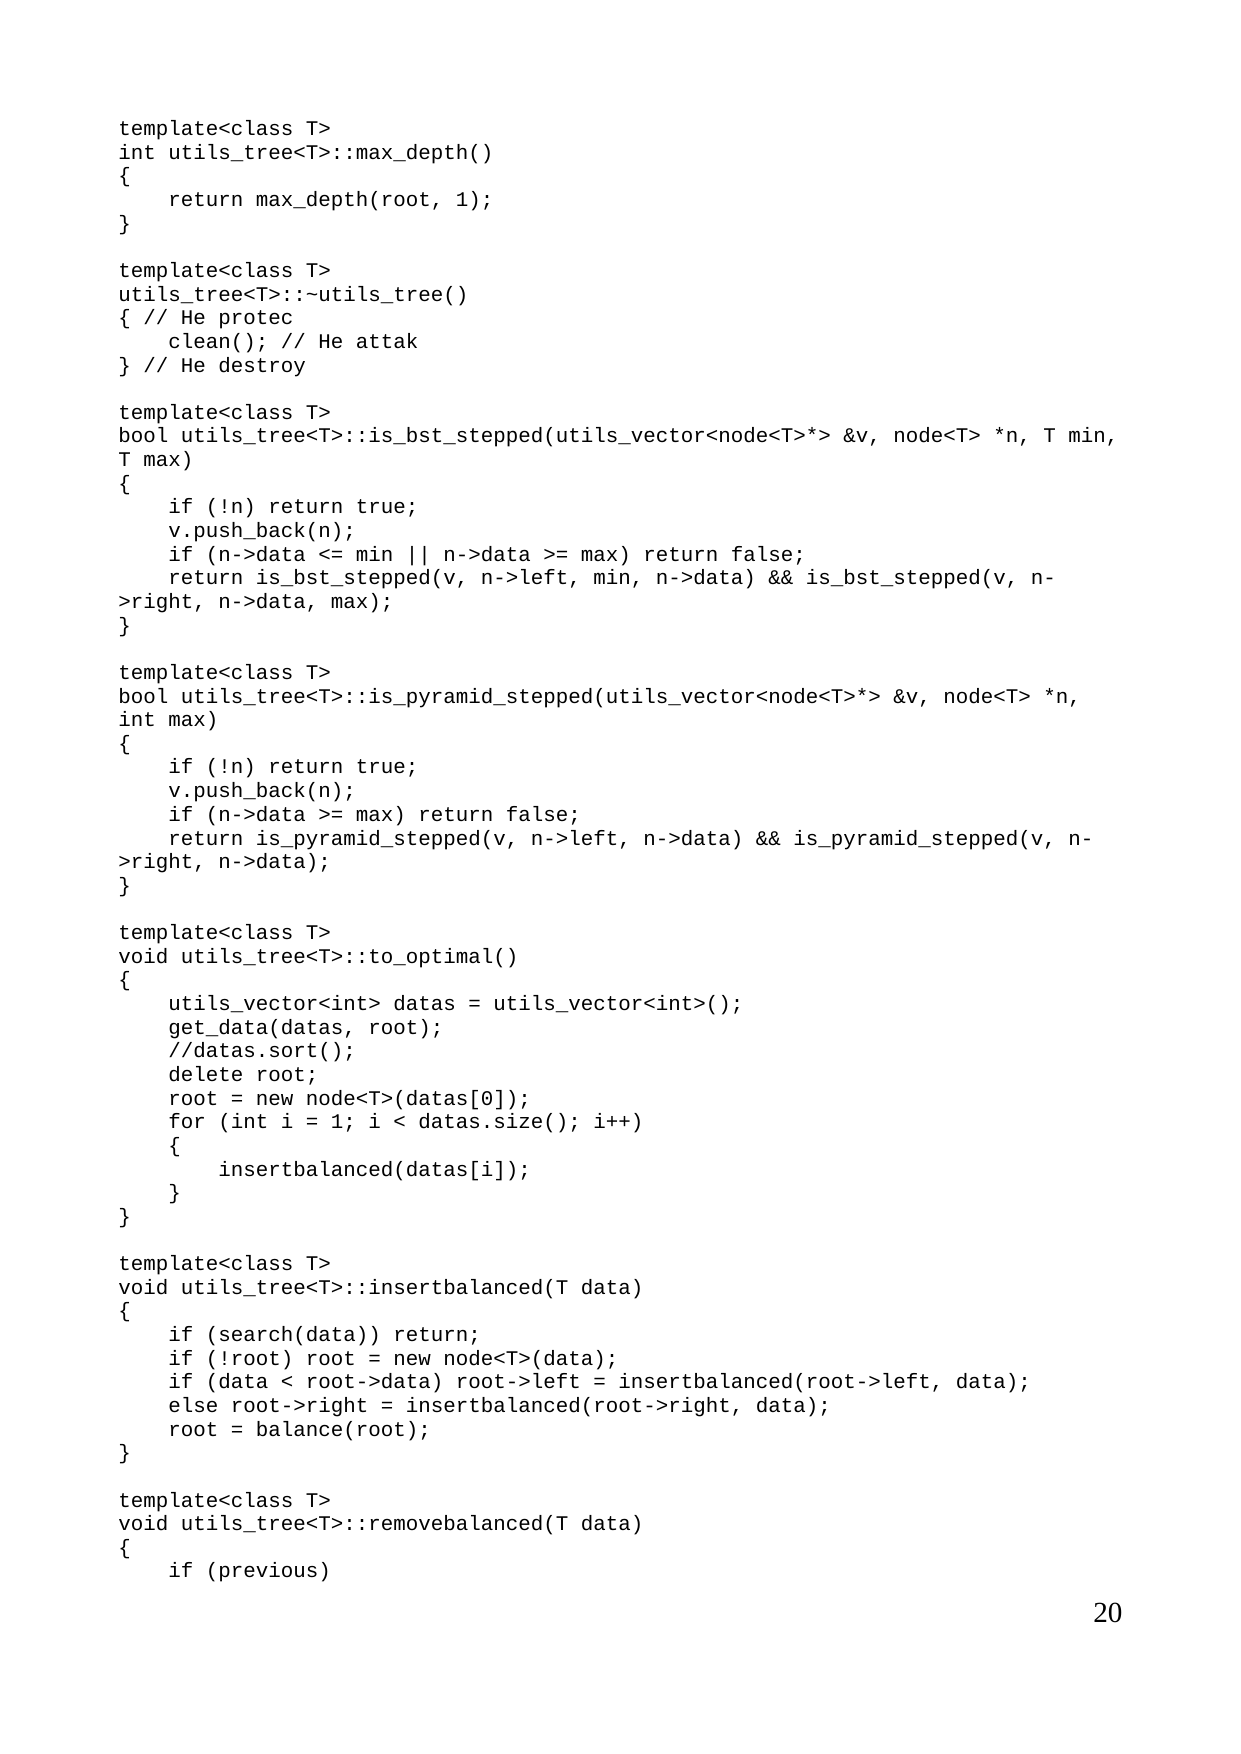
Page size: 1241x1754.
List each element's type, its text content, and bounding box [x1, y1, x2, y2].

text } [118, 1206, 1122, 1229]
text void utils_tree<T>::insertbalanced(T data) [118, 1277, 1122, 1300]
text if (n->data >= max) return false; [118, 804, 1122, 827]
text utils_vector<int> datas = utils_vector<int>(); [118, 993, 1122, 1017]
text delete root; [118, 1064, 1122, 1088]
text { [118, 473, 1122, 496]
text return max_depth(root, 1); [118, 189, 1122, 213]
text if (previous) [118, 1561, 1122, 1584]
text root = new node<T>(datas[0]); [118, 1088, 1122, 1111]
text template<class T> [118, 922, 1122, 946]
text { [118, 165, 1122, 189]
text root = balance(root); [118, 1419, 1122, 1442]
text get_data(datas, root); [118, 1017, 1122, 1040]
text if (n->data <= min || n->data >= max) return false; [118, 544, 1122, 567]
text template<class T> [118, 402, 1122, 426]
text template<class T> [118, 260, 1122, 284]
text { [118, 1537, 1122, 1561]
text } // He destroy [118, 354, 1122, 378]
text } [118, 875, 1122, 898]
text { // He protec [118, 307, 1122, 331]
text int utils_tree<T>::max_depth() [118, 142, 1122, 165]
text utils_tree<T>::~utils_tree() [118, 284, 1122, 307]
text return is_pyramid_stepped(v, n->left, n->data) && is_pyramid_stepped(v, n->right, n->data); [118, 827, 1122, 875]
text else root->right = insertbalanced(root->right, data); [118, 1395, 1122, 1419]
text } [118, 1442, 1122, 1466]
text void utils_tree<T>::removebalanced(T data) [118, 1513, 1122, 1537]
text template<class T> [118, 662, 1122, 686]
text void utils_tree<T>::to_optimal() [118, 946, 1122, 969]
text if (data < root->data) root->left = insertbalanced(root->left, data); [118, 1371, 1122, 1395]
text v.push_back(n); [118, 520, 1122, 544]
text if (!n) return true; [118, 757, 1122, 780]
text for (int i = 1; i < datas.size(); i++) [118, 1111, 1122, 1135]
text if (search(data)) return; [118, 1324, 1122, 1348]
text { [118, 1135, 1122, 1158]
text if (!n) return true; [118, 496, 1122, 520]
text } [118, 615, 1122, 638]
text if (!root) root = new node<T>(data); [118, 1348, 1122, 1371]
text { [118, 733, 1122, 757]
text template<class T> [118, 1489, 1122, 1513]
text v.push_back(n); [118, 780, 1122, 804]
text insertbalanced(datas[i]); [118, 1158, 1122, 1182]
text clean(); // He attak [118, 331, 1122, 354]
text return is_bst_stepped(v, n->left, min, n->data) && is_bst_stepped(v, n->right, n->data, max); [118, 567, 1122, 615]
text { [118, 969, 1122, 993]
text bool utils_tree<T>::is_pyramid_stepped(utils_vector<node<T>*> &v, node<T> *n, int max) [118, 686, 1122, 733]
text template<class T> [118, 118, 1122, 142]
text { [118, 1300, 1122, 1324]
text template<class T> [118, 1253, 1122, 1277]
text } [118, 1182, 1122, 1206]
text } [118, 213, 1122, 236]
text //datas.sort(); [118, 1040, 1122, 1064]
text bool utils_tree<T>::is_bst_stepped(utils_vector<node<T>*> &v, node<T> *n, T min, T max) [118, 426, 1122, 473]
